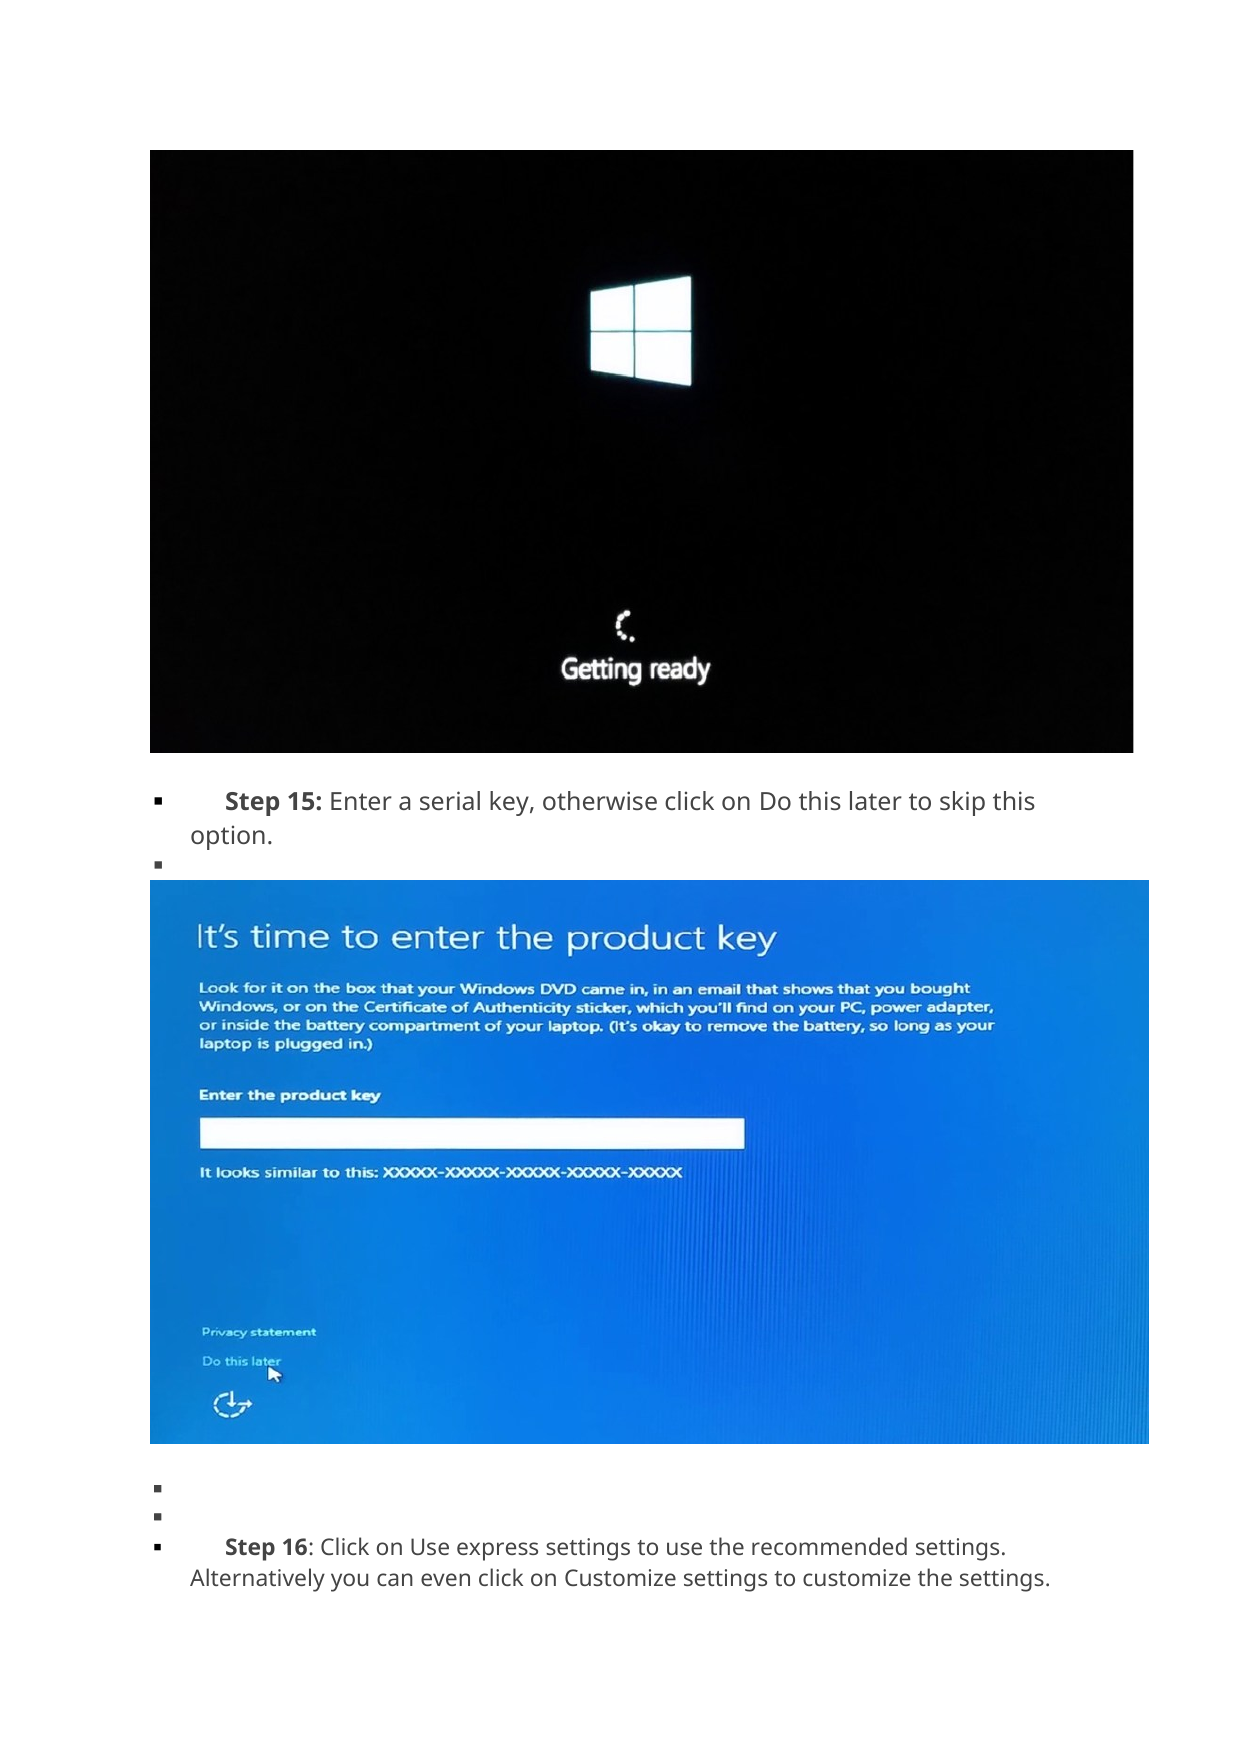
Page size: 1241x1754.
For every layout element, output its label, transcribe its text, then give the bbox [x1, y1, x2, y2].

picture [150, 880, 1149, 1444]
list Step 16: Click on Use express settings to use the recommended settings. Alternatively you can even click on Customize settings to customize the settings. [152, 1530, 1090, 1593]
list Step 15: Enter a serial key, otherwise click on Do this later to skip this option. [152, 784, 1090, 852]
picture [150, 150, 1134, 753]
